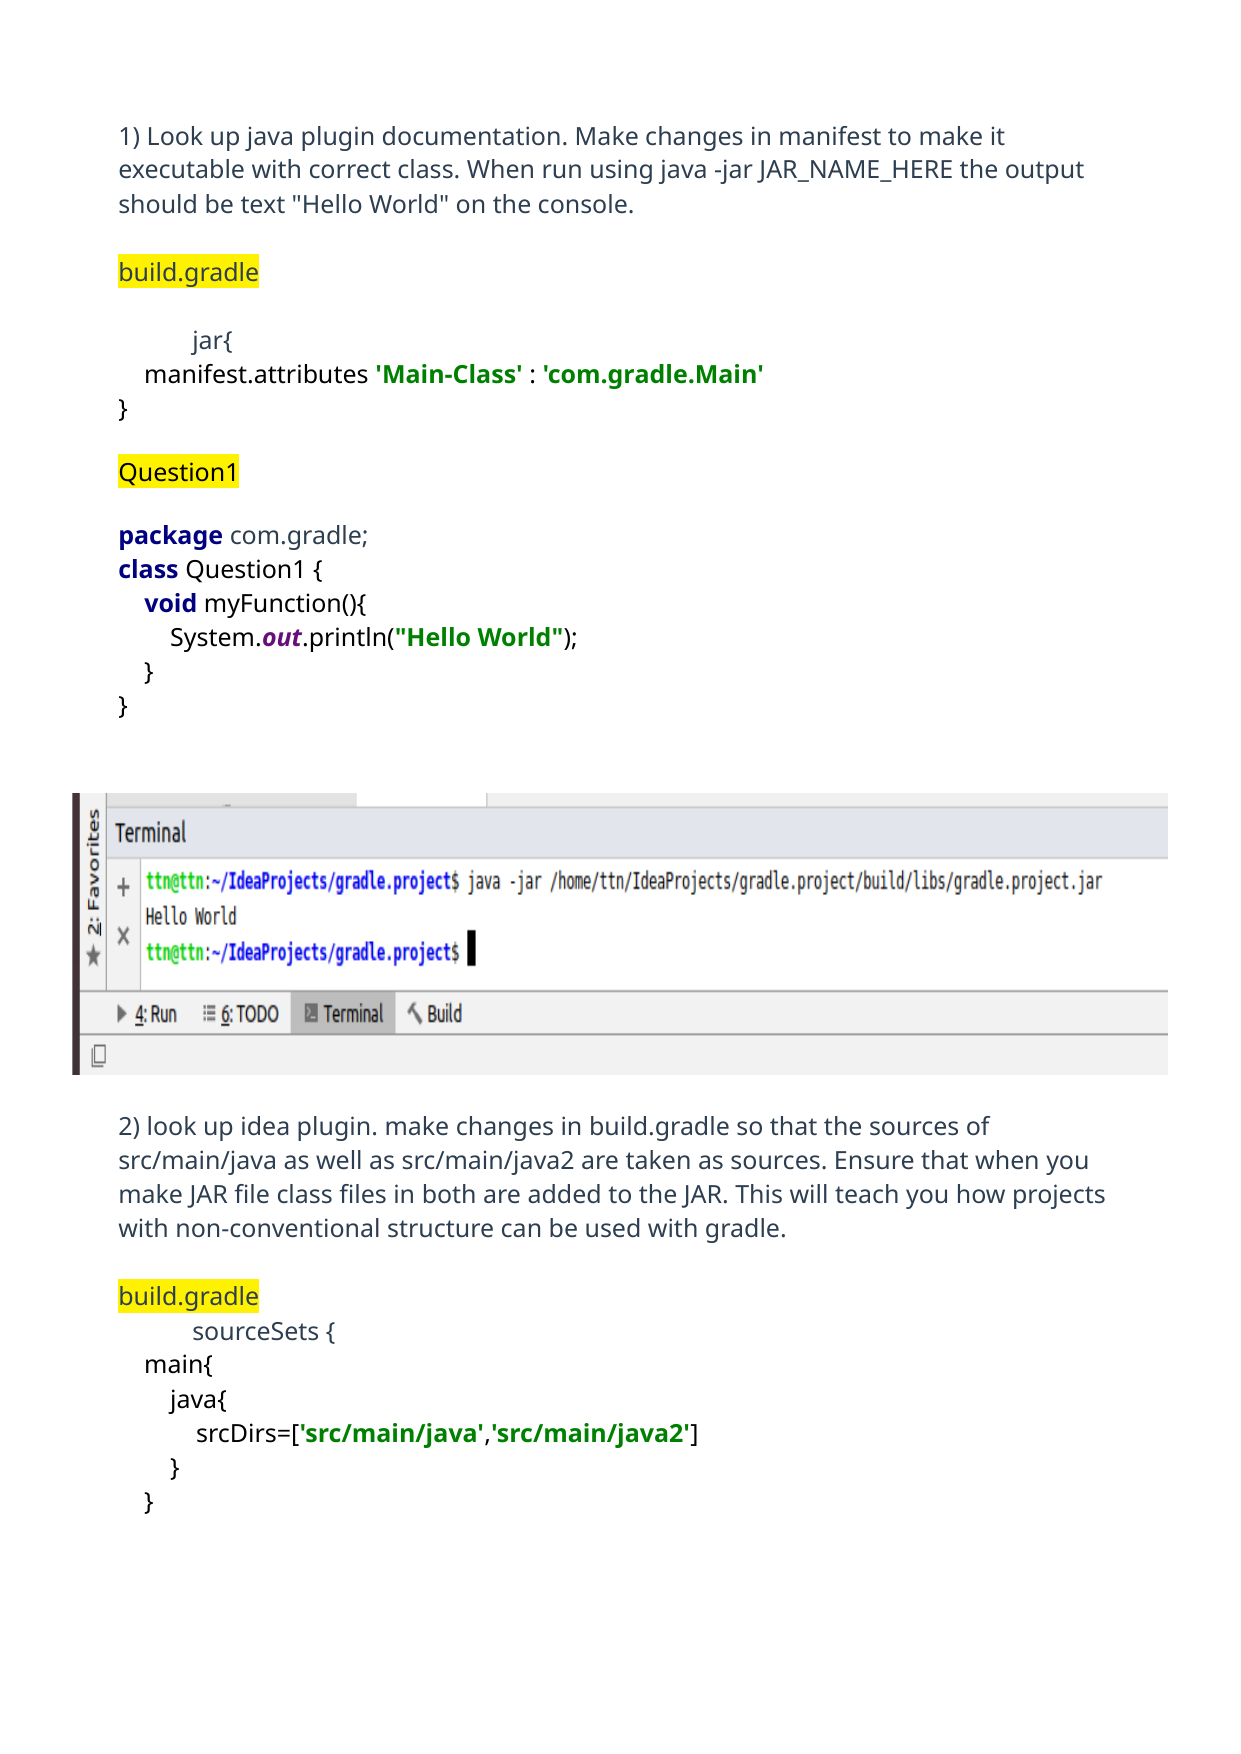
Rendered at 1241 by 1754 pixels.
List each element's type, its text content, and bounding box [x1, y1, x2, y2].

text main{ [118, 1347, 1122, 1381]
text 1) Look up java plugin documentation. Make changes in manifest to make it executable with correct class. When run using java -jar JAR_NAME_HERE the output should be text "Hello World" on the console. [118, 118, 1122, 220]
text } [118, 688, 1122, 722]
text void myFunction(){ [118, 586, 1122, 620]
text java{ [118, 1381, 1122, 1415]
text Question1 [118, 454, 1122, 488]
text } [118, 1449, 1122, 1483]
text srcDirs=['src/main/java','src/main/java2'] [118, 1415, 1122, 1449]
text } [118, 1483, 1122, 1517]
text jar{ [118, 322, 1122, 357]
text } [118, 391, 1122, 425]
text package com.gradle; [118, 518, 1122, 552]
text 2) look up idea plugin. make changes in build.gradle so that the sources of src/main/java as well as src/main/java2 are taken as sources. Ensure that when you make JAR file class files in both are added to the JAR. This will teach you how projects with non-conventional structure can be used with gradle. [118, 1109, 1122, 1245]
text manifest.attributes 'Main-Class' : 'com.gradle.Main' [118, 357, 1122, 391]
text build.gradle [118, 1279, 1122, 1313]
text class Question1 { [118, 552, 1122, 586]
text } [118, 654, 1122, 688]
text sourceSets { [118, 1313, 1122, 1347]
text System.out.println("Hello World"); [118, 620, 1122, 654]
text build.gradle [118, 254, 1122, 288]
